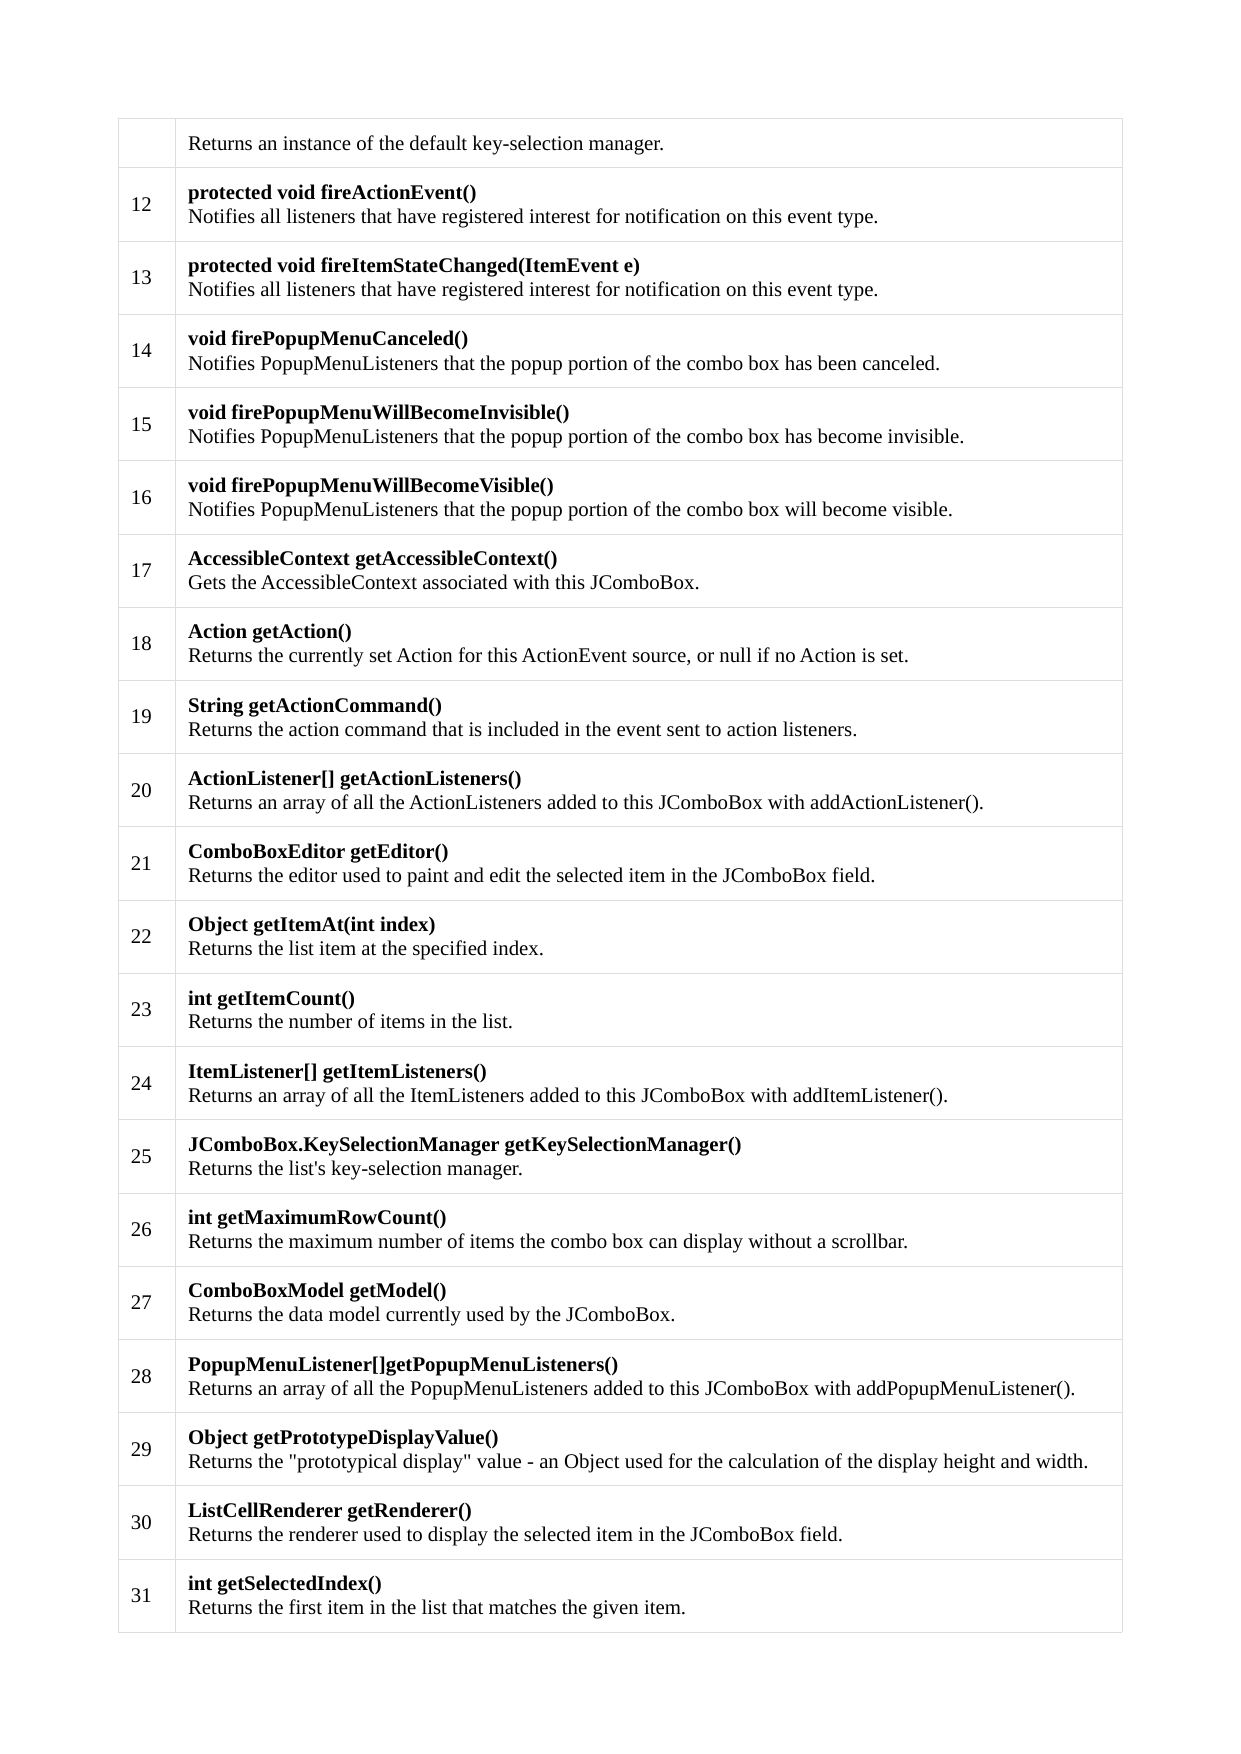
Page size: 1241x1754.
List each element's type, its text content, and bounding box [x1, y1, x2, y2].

table_cell Returns an instance of the default key-selection manager. [176, 119, 1122, 167]
table_cell 24 [119, 1047, 175, 1119]
table_cell Object getPrototypeDisplayValue() Returns the "prototypical display" value - an Object used for the calculation of the display height and width. [176, 1413, 1122, 1485]
table_cell void firePopupMenuWillBecomeInvisible() Notifies PopupMenuListeners that the popup portion of the combo box has become invisible. [176, 388, 1122, 460]
table_cell Object getItemAt(int index) Returns the list item at the specified index. [176, 901, 1122, 973]
table_cell ComboBoxEditor getEditor() Returns the editor used to paint and edit the selected item in the JComboBox field. [176, 827, 1122, 899]
table_cell ItemListener[] getItemListeners() Returns an array of all the ItemListeners added to this JComboBox with addItemListener(). [176, 1047, 1122, 1119]
table_cell 25 [119, 1120, 175, 1192]
table_cell AccessibleContext getAccessibleContext() Gets the AccessibleContext associated with this JComboBox. [176, 535, 1122, 607]
table_cell ComboBoxModel getModel() Returns the data model currently used by the JComboBox. [176, 1267, 1122, 1339]
table_cell 30 [119, 1486, 175, 1559]
table_cell JComboBox.KeySelectionManager getKeySelectionManager() Returns the list's key-selection manager. [176, 1120, 1122, 1192]
table_cell int getMaximumRowCount() Returns the maximum number of items the combo box can display without a scrollbar. [176, 1194, 1122, 1266]
table_cell 14 [119, 315, 175, 387]
table_cell [119, 119, 175, 167]
table_cell 28 [119, 1340, 175, 1412]
table_cell ListCellRenderer getRenderer() Returns the renderer used to display the selected item in the JComboBox field. [176, 1486, 1122, 1559]
table_cell 22 [119, 901, 175, 973]
table_cell 17 [119, 535, 175, 607]
table_cell 13 [119, 242, 175, 314]
table_cell 23 [119, 974, 175, 1046]
table_cell 12 [119, 168, 175, 241]
table_cell String getActionCommand() Returns the action command that is included in the event sent to action listeners. [176, 681, 1122, 753]
table_cell ActionListener[] getActionListeners() Returns an array of all the ActionListeners added to this JComboBox with addActionListener(). [176, 754, 1122, 826]
table_cell int getSelectedIndex() Returns the first item in the list that matches the given item. [176, 1560, 1122, 1632]
table_cell 29 [119, 1413, 175, 1485]
table_cell void firePopupMenuWillBecomeVisible() Notifies PopupMenuListeners that the popup portion of the combo box will become visible. [176, 461, 1122, 533]
table_cell 18 [119, 608, 175, 680]
table_cell 15 [119, 388, 175, 460]
table_cell void firePopupMenuCanceled() Notifies PopupMenuListeners that the popup portion of the combo box has been canceled. [176, 315, 1122, 387]
table_cell Action getAction() Returns the currently set Action for this ActionEvent source, or null if no Action is set. [176, 608, 1122, 680]
table_cell 26 [119, 1194, 175, 1266]
table_cell PopupMenuListener[]getPopupMenuListeners() Returns an array of all the PopupMenuListeners added to this JComboBox with addPopupMenuListener(). [176, 1340, 1122, 1412]
table_cell 27 [119, 1267, 175, 1339]
table_cell 16 [119, 461, 175, 533]
table_cell 31 [119, 1560, 175, 1632]
table_cell protected void fireActionEvent() Notifies all listeners that have registered interest for notification on this event type. [176, 168, 1122, 241]
table_cell 19 [119, 681, 175, 753]
table_cell int getItemCount() Returns the number of items in the list. [176, 974, 1122, 1046]
table_cell protected void fireItemStateChanged(ItemEvent e) Notifies all listeners that have registered interest for notification on this event type. [176, 242, 1122, 314]
table_cell 20 [119, 754, 175, 826]
table_cell 21 [119, 827, 175, 899]
